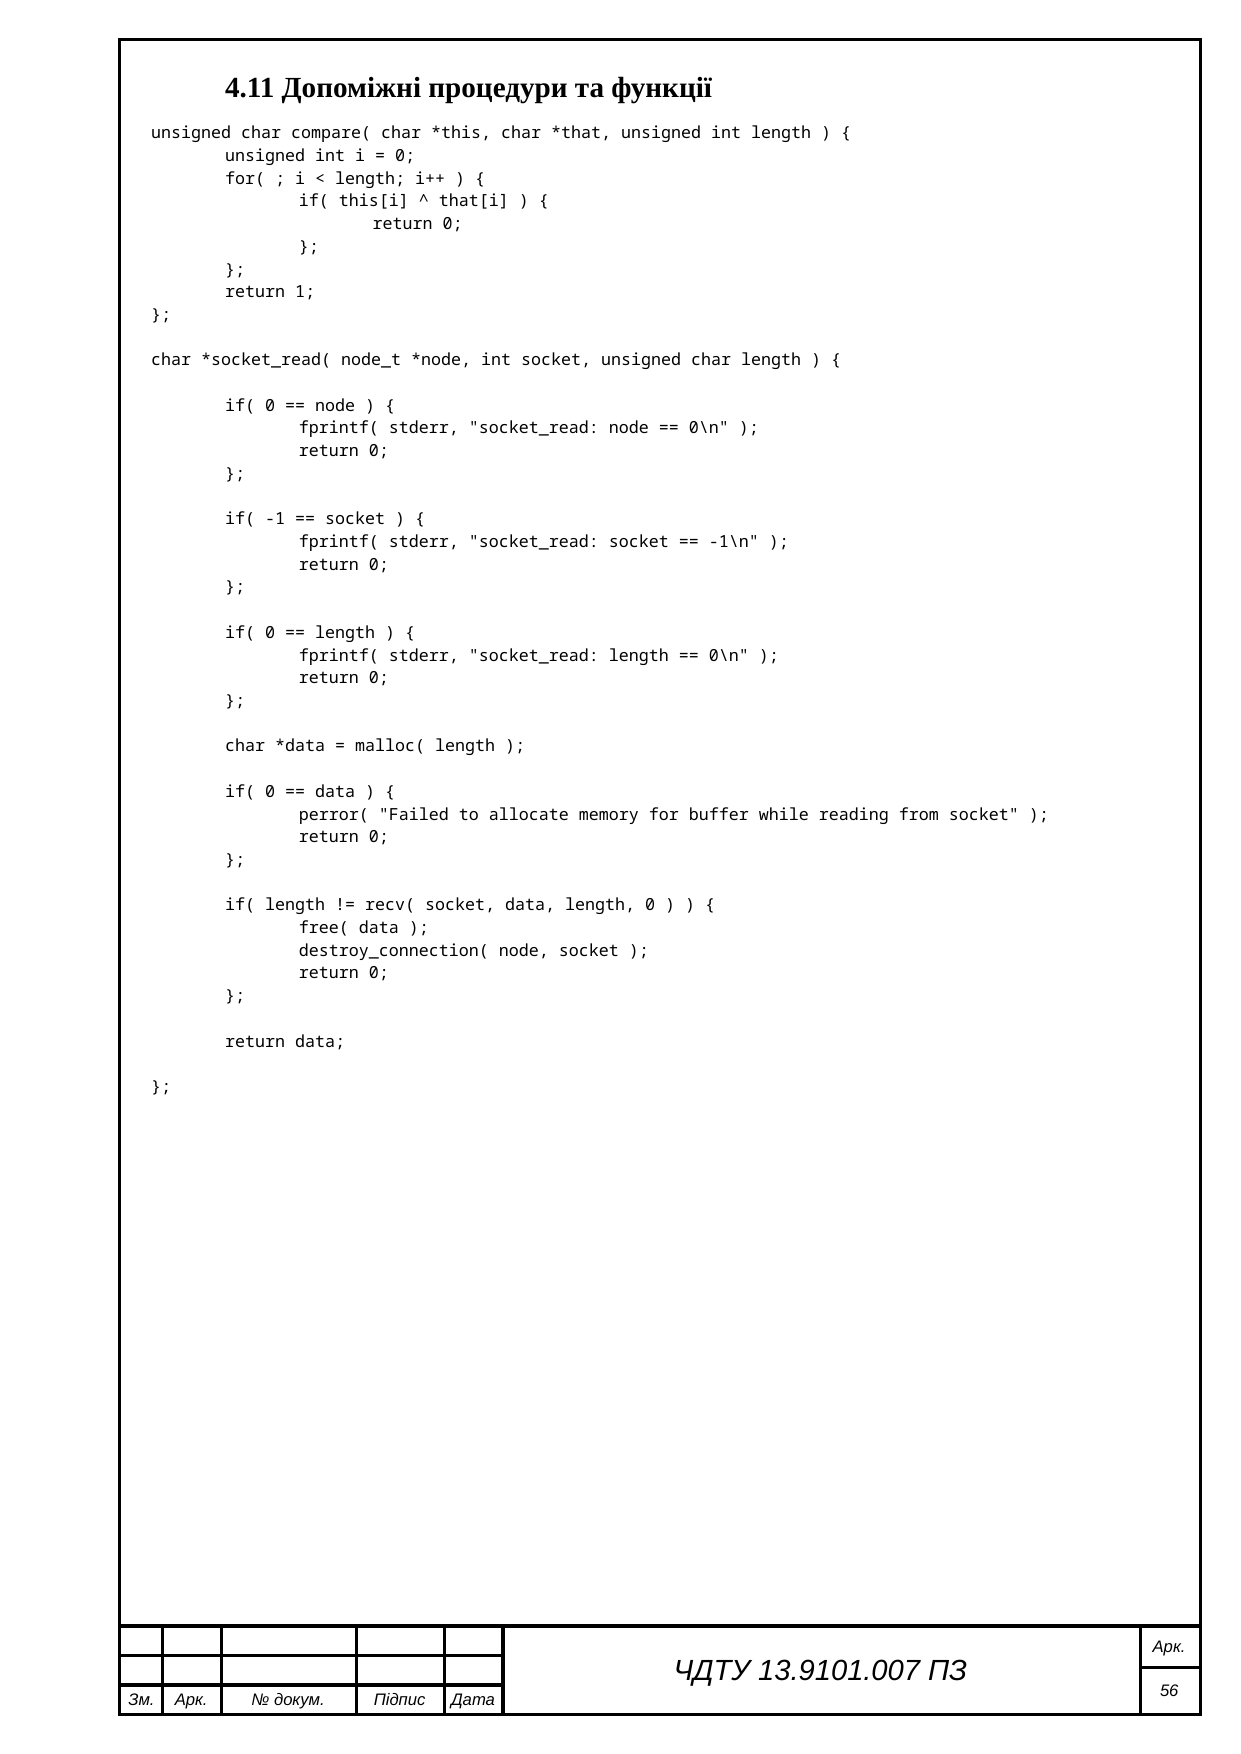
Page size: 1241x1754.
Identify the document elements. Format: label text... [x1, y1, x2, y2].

text return 0; [151, 666, 1170, 688]
text char *data = malloc( length ); [151, 734, 1170, 757]
text return 0; [151, 552, 1170, 575]
text return 1; [151, 280, 1170, 302]
text if( -1 == socket ) { [151, 507, 1170, 529]
text }; [151, 234, 1170, 257]
text if( 0 == data ) { [151, 779, 1170, 802]
text 4.11 Допоміжні процедури та функції [151, 71, 1170, 104]
text free( data ); [151, 916, 1170, 938]
text if( length != recv( socket, data, length, 0 ) ) { [151, 893, 1170, 916]
text }; [151, 461, 1170, 484]
text char *socket_read( node_t *node, int socket, unsigned char length ) { [151, 348, 1170, 371]
text }; [151, 847, 1170, 870]
text }; [151, 688, 1170, 711]
text return 0; [151, 212, 1170, 234]
text }; [151, 1074, 1170, 1097]
text unsigned char compare( char *this, char *that, unsigned int length ) { [151, 121, 1170, 143]
text if( this[i] ^ that[i] ) { [151, 189, 1170, 212]
text }; [151, 257, 1170, 280]
text }; [151, 984, 1170, 1006]
text for( ; i < length; i++ ) { [151, 166, 1170, 189]
text return 0; [151, 825, 1170, 847]
text if( 0 == length ) { [151, 620, 1170, 643]
text destroy_connection( node, socket ); [151, 938, 1170, 961]
text unsigned int i = 0; [151, 143, 1170, 166]
text if( 0 == node ) { [151, 393, 1170, 416]
text }; [151, 302, 1170, 325]
text perror( "Failed to allocate memory for buffer while reading from socket" ); [151, 802, 1170, 825]
text return 0; [151, 439, 1170, 461]
text }; [151, 575, 1170, 598]
text fprintf( stderr, "socket_read: length == 0\n" ); [151, 643, 1170, 666]
text return 0; [151, 961, 1170, 984]
text return data; [151, 1029, 1170, 1052]
text fprintf( stderr, "socket_read: socket == -1\n" ); [151, 529, 1170, 552]
text fprintf( stderr, "socket_read: node == 0\n" ); [151, 416, 1170, 439]
